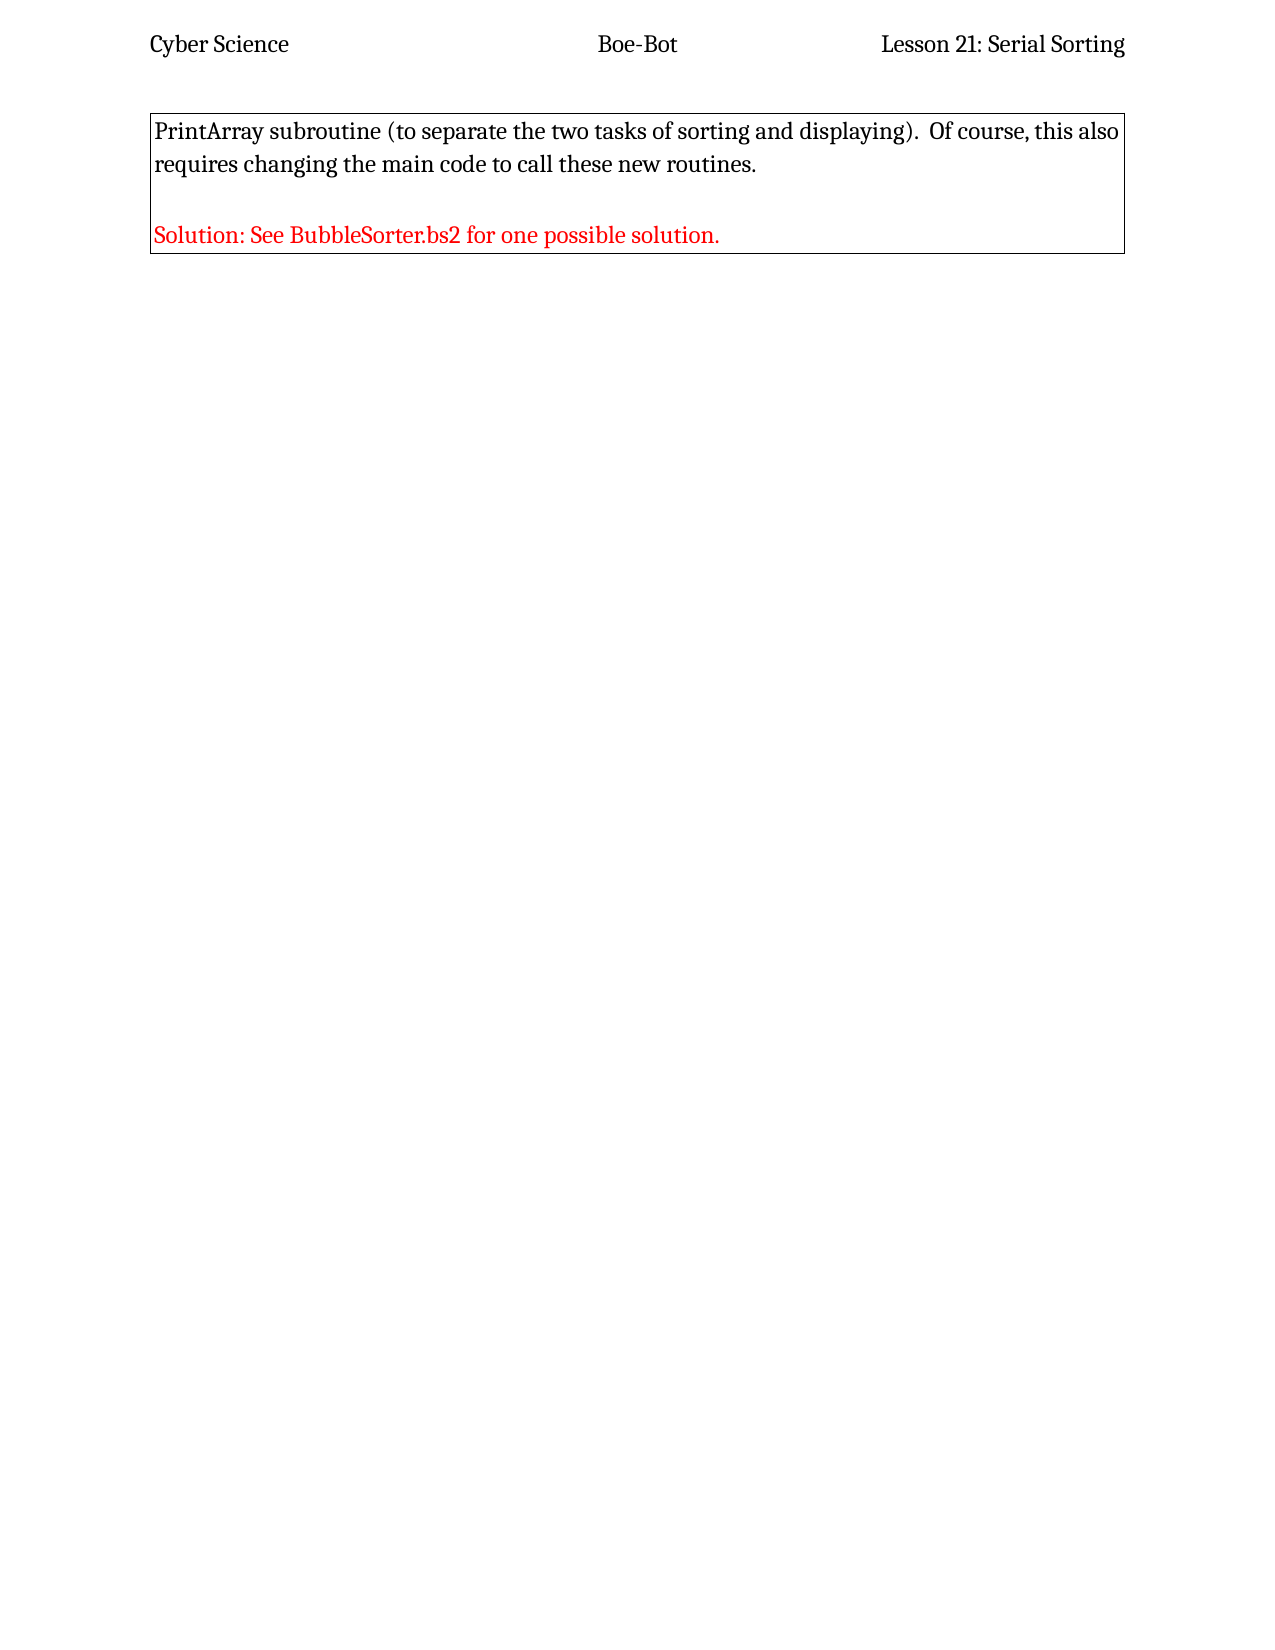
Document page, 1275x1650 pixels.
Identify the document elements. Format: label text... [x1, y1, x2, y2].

text PrintArray subroutine (to separate the two tasks of sorting and displaying). Of course, this also requires changing the main code to call these new routines. [151, 114, 1124, 178]
text Solution: See BubbleSorter.bs2 for one possible solution. [151, 217, 1124, 253]
